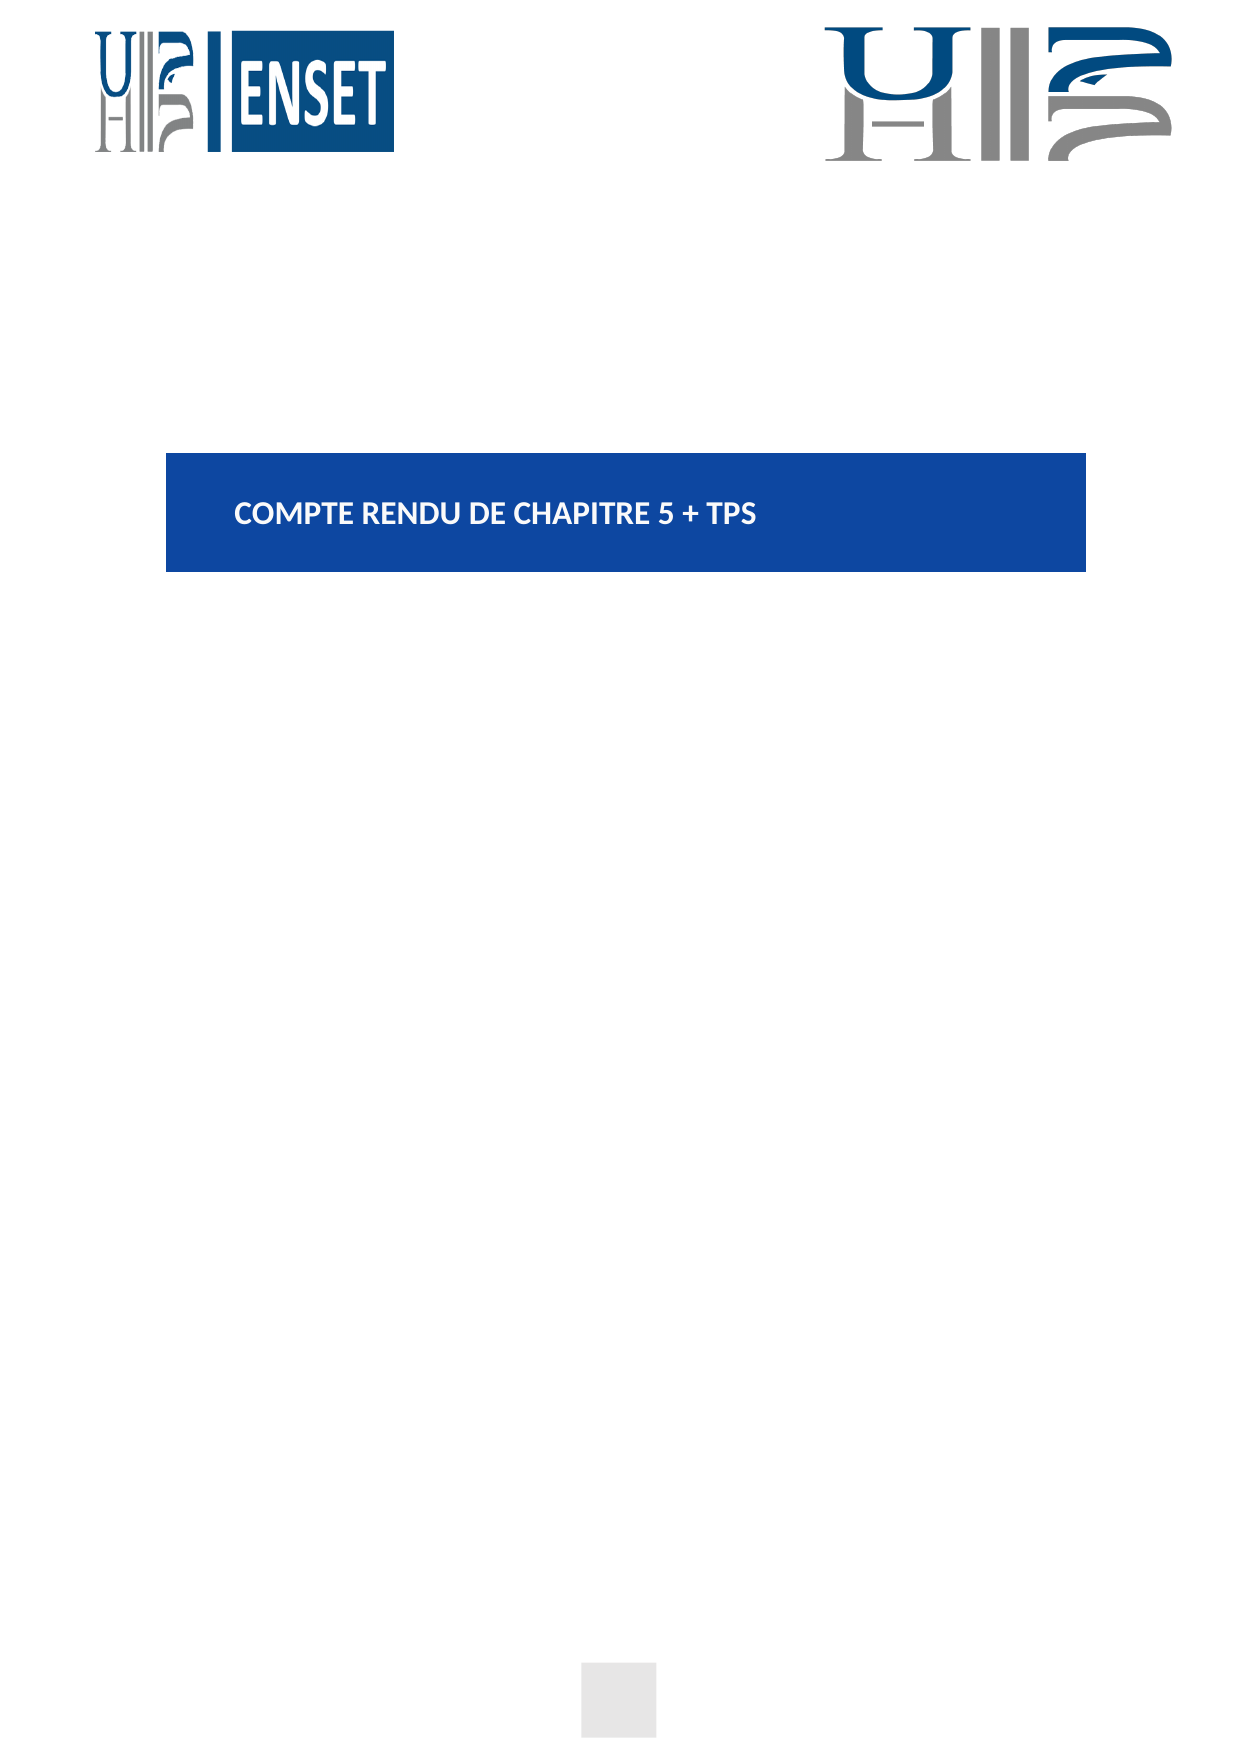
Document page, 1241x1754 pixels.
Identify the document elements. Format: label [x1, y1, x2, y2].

picture [822, 25, 1175, 163]
picture [73, 21, 416, 160]
